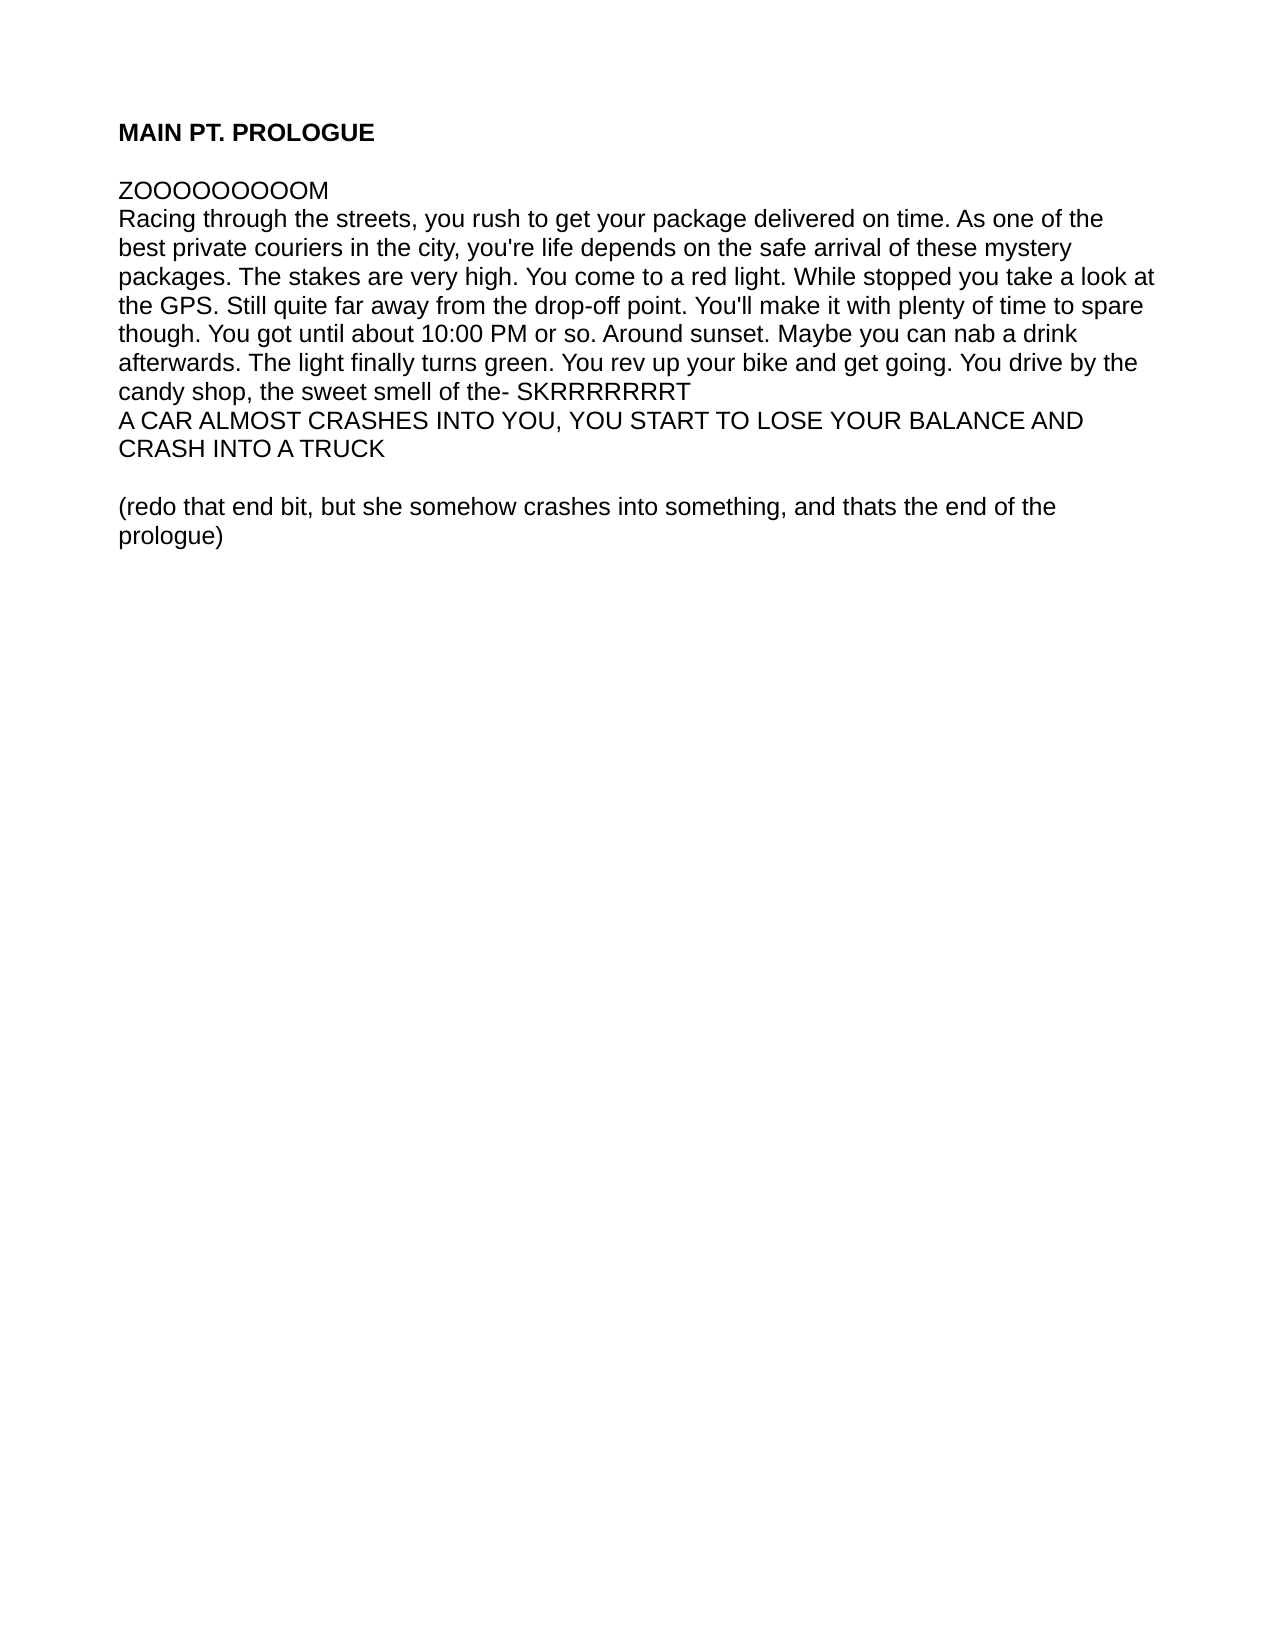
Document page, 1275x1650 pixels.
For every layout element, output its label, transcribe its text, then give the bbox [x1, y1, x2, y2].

text Racing through the streets, you rush to get your package delivered on time. As one of the best private couriers in the city, you're life depends on the safe arrival of these mystery packages. The stakes are very high. You come to a red light. While stopped you take a look at the GPS. Still quite far away from the drop-off point. You'll make it with plenty of time to spare though. You got until about 10:00 PM or so. Around sunset. Maybe you can nab a drink afterwards. The light finally turns green. You rev up your bike and get going. You drive by the candy shop, the sweet smell of the- SKRRRRRRRT [118, 204, 1157, 406]
text (redo that end bit, but she somehow crashes into something, and thats the end of the prologue) [118, 492, 1157, 549]
text A CAR ALMOST CRASHES INTO YOU, YOU START TO LOSE YOUR BALANCE AND CRASH INTO A TRUCK [118, 406, 1157, 463]
text MAIN PT. PROLOGUE [118, 118, 1157, 147]
text ZOOOOOOOOOM [118, 176, 1157, 204]
